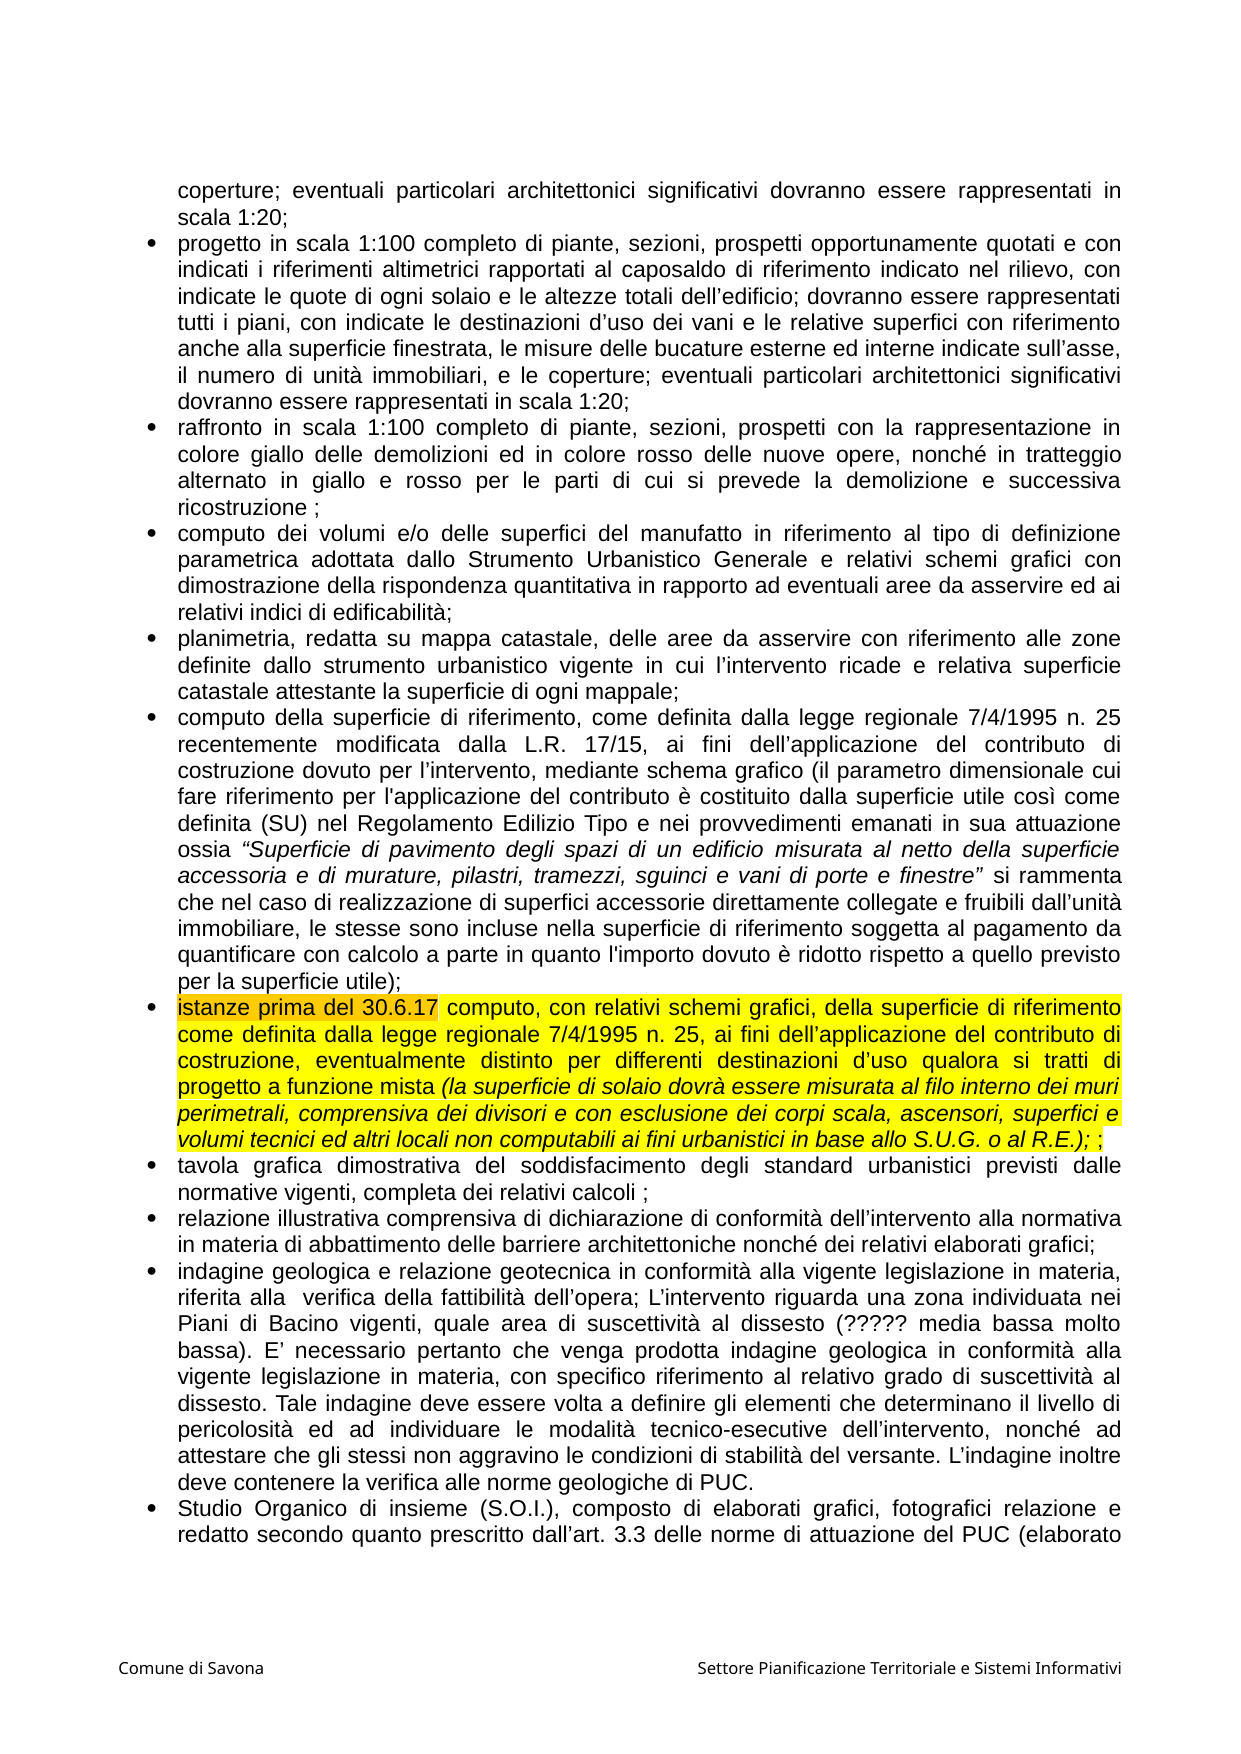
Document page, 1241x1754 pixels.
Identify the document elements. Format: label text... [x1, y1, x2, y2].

list Studio Organico di insieme (S.O.I.), composto di elaborati grafici, fotografici relazione e redatto secondo quanto prescritto dall’art. 3.3 delle norme di attuazione del PUC (elaborato [148, 1495, 1122, 1548]
list progetto in scala 1:100 completo di piante, sezioni, prospetti opportunamente quotati e con indicati i riferimenti altimetrici rapportati al caposaldo di riferimento indicato nel rilievo, con indicate le quote di ogni solaio e le altezze totali dell’edificio; dovranno essere rappresentati tutti i piani, con indicate le destinazioni d’uso dei vani e le relative superfici con riferimento anche alla superficie finestrata, le misure delle bucature esterne ed interne indicate sull’asse, il numero di unità immobiliari, e le coperture; eventuali particolari architettonici significativi dovranno essere rappresentati in scala 1:20; [148, 230, 1122, 414]
list computo della superficie di riferimento, come definita dalla legge regionale 7/4/1995 n. 25 recentemente modificata dalla L.R. 17/15, ai fini dell’applicazione del contributo di costruzione dovuto per l’intervento, mediante schema grafico (il parametro dimensionale cui fare riferimento per l'applicazione del contributo è costituito dalla superficie utile così come definita (SU) nel Regolamento Edilizio Tipo e nei provvedimenti emanati in sua attuazione ossia “Superficie di pavimento degli spazi di un edificio misurata al netto della superficie accessoria e di murature, pilastri, tramezzi, sguinci e vani di porte e finestre” si rammenta che nel caso di realizzazione di superfici accessorie direttamente collegate e fruibili dall’unità immobiliare, le stesse sono incluse nella superficie di riferimento soggetta al pagamento da quantificare con calcolo a parte in quanto l'importo dovuto è ridotto rispetto a quello previsto per la superficie utile); [148, 704, 1122, 994]
list coperture; eventuali particolari architettonici significativi dovranno essere rappresentati in scala 1:20; [148, 177, 1122, 230]
list tavola grafica dimostrativa del soddisfacimento degli standard urbanistici previsti dalle normative vigenti, completa dei relativi calcoli ; [148, 1152, 1122, 1205]
list planimetria, redatta su mappa catastale, delle aree da asservire con riferimento alle zone definite dallo strumento urbanistico vigente in cui l’intervento ricade e relativa superficie catastale attestante la superficie di ogni mappale; [148, 625, 1122, 704]
list computo dei volumi e/o delle superfici del manufatto in riferimento al tipo di definizione parametrica adottata dallo Strumento Urbanistico Generale e relativi schemi grafici con dimostrazione della rispondenza quantitativa in rapporto ad eventuali aree da asservire ed ai relativi indici di edificabilità; [148, 520, 1122, 625]
list istanze prima del 30.6.17 computo, con relativi schemi grafici, della superficie di riferimento come definita dalla legge regionale 7/4/1995 n. 25, ai fini dell’applicazione del contributo di costruzione, eventualmente distinto per differenti destinazioni d’uso qualora si tratti di progetto a funzione mista (la superficie di solaio dovrà essere misurata al filo interno dei muri perimetrali, comprensiva dei divisori e con esclusione dei corpi scala, ascensori, superfici e volumi tecnici ed altri locali non computabili ai fini urbanistici in base allo S.U.G. o al R.E.); ; [148, 994, 1122, 1152]
list indagine geologica e relazione geotecnica in conformità alla vigente legislazione in materia, riferita alla verifica della fattibilità dell’opera; L’intervento riguarda una zona individuata nei Piani di Bacino vigenti, quale area di suscettività al dissesto (????? media bassa molto bassa). E’ necessario pertanto che venga prodotta indagine geologica in conformità alla vigente legislazione in materia, con specifico riferimento al relativo grado di suscettività al dissesto. Tale indagine deve essere volta a definire gli elementi che determinano il livello di pericolosità ed ad individuare le modalità tecnico-esecutive dell’intervento, nonché ad attestare che gli stessi non aggravino le condizioni di stabilità del versante. L’indagine inoltre deve contenere la verifica alle norme geologiche di PUC. [148, 1258, 1122, 1495]
list relazione illustrativa comprensiva di dichiarazione di conformità dell’intervento alla normativa in materia di abbattimento delle barriere architettoniche nonché dei relativi elaborati grafici; [148, 1205, 1122, 1258]
list raffronto in scala 1:100 completo di piante, sezioni, prospetti con la rappresentazione in colore giallo delle demolizioni ed in colore rosso delle nuove opere, nonché in tratteggio alternato in giallo e rosso per le parti di cui si prevede la demolizione e successiva ricostruzione ; [148, 414, 1122, 520]
